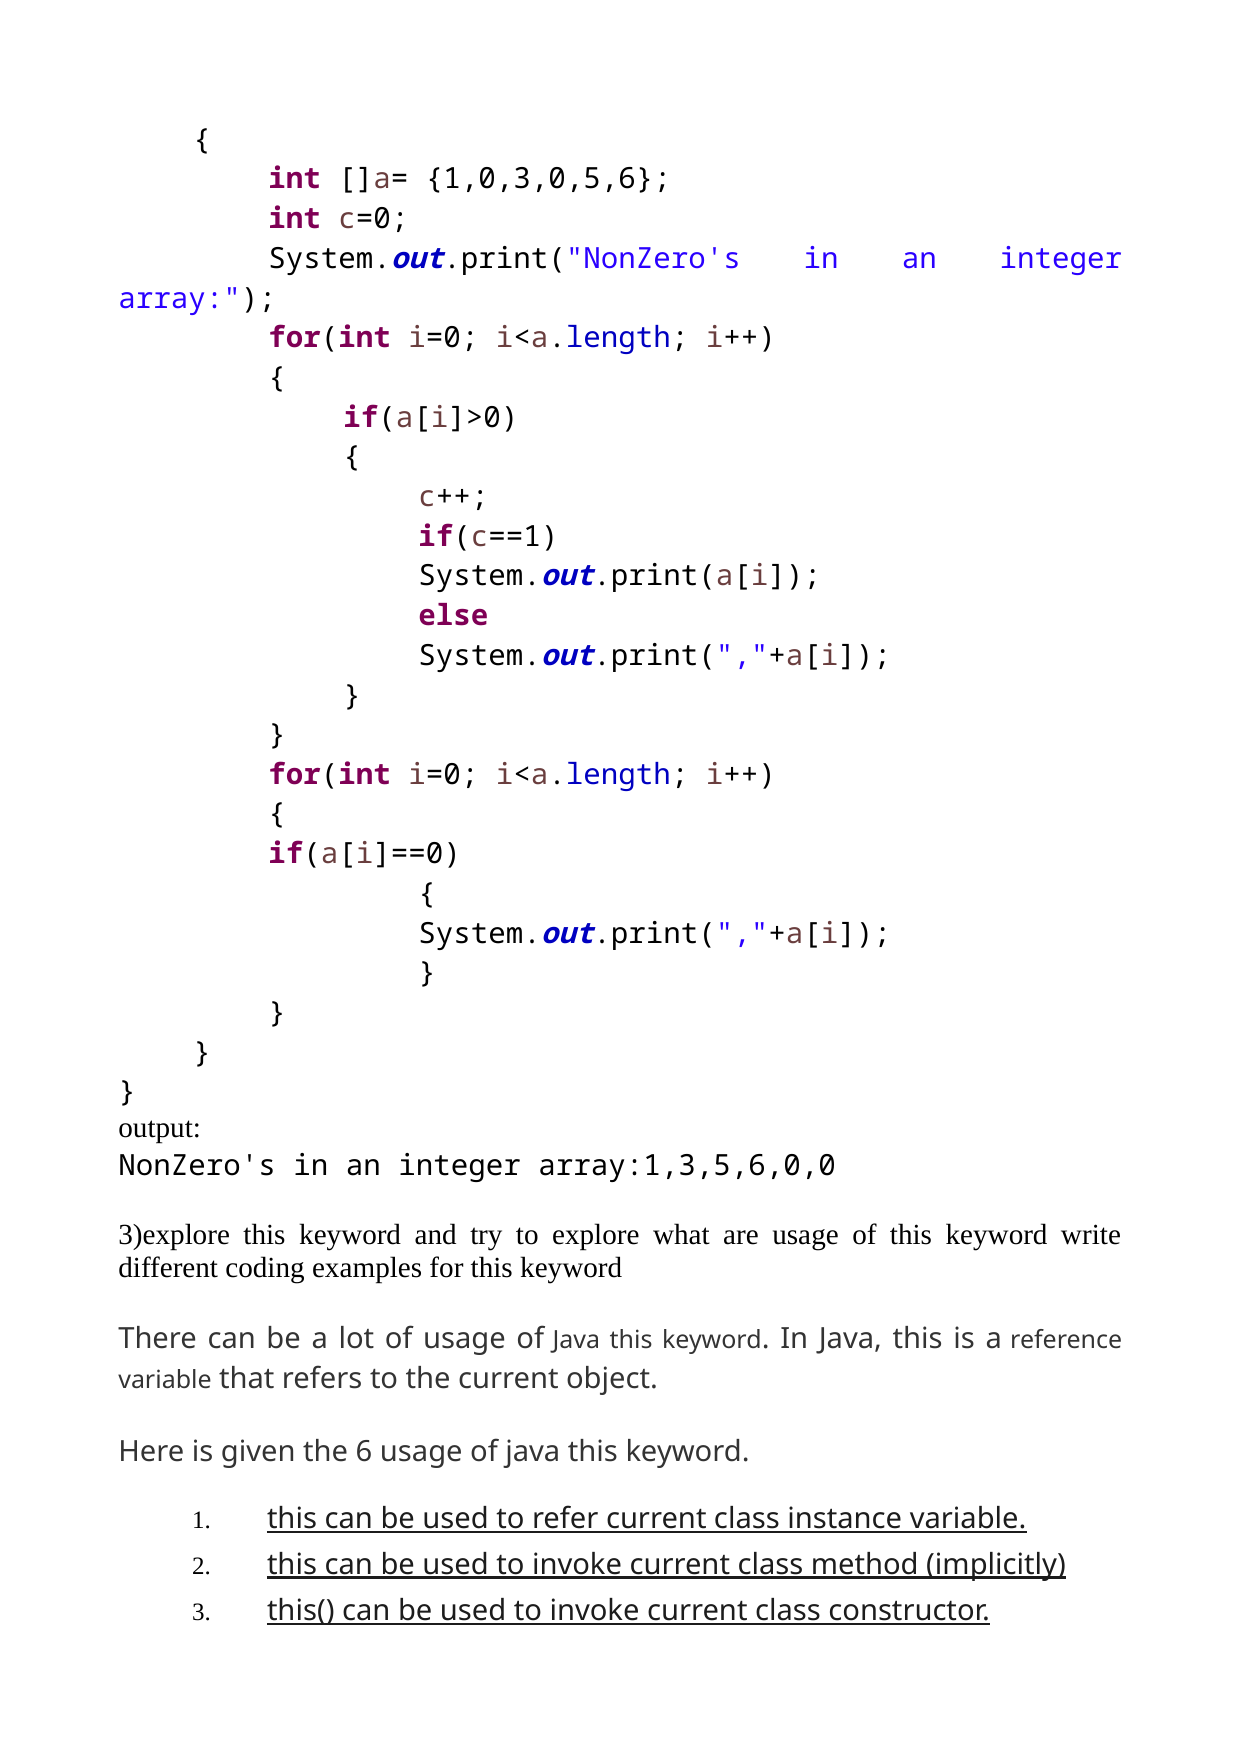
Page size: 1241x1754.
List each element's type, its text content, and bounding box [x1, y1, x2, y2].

text output: [118, 1110, 1122, 1144]
list this can be used to invoke current class method (implicitly) [192, 1543, 1122, 1583]
text { [118, 793, 1122, 832]
text for(int i=0; i<a.length; i++) [118, 317, 1122, 356]
text } [118, 713, 1122, 753]
text } [118, 952, 1122, 991]
text System.out.print(a[i]); [118, 555, 1122, 594]
text Here is given the 6 usage of java this keyword. [118, 1431, 1122, 1470]
text System.out.print("NonZero's in an integer array:"); [118, 237, 1122, 317]
text { [118, 872, 1122, 912]
text System.out.print(","+a[i]); [118, 912, 1122, 952]
list this can be used to refer current class instance variable. [192, 1497, 1122, 1537]
text if(c==1) [118, 515, 1122, 555]
text } [118, 674, 1122, 713]
list this() can be used to invoke current class constructor. [192, 1589, 1122, 1629]
text { [118, 356, 1122, 396]
text else [118, 594, 1122, 634]
text c++; [118, 475, 1122, 515]
text int c=0; [118, 197, 1122, 237]
text for(int i=0; i<a.length; i++) [118, 753, 1122, 793]
text System.out.print(","+a[i]); [118, 634, 1122, 674]
text } [118, 1071, 1122, 1110]
text int []a= {1,0,3,0,5,6}; [118, 158, 1122, 197]
text if(a[i]>0) [118, 396, 1122, 436]
text { [118, 436, 1122, 475]
text } [118, 1031, 1122, 1071]
text } [118, 991, 1122, 1031]
text NonZero's in an integer array:1,3,5,6,0,0 [118, 1144, 1122, 1183]
text if(a[i]==0) [118, 832, 1122, 872]
text 3)explore this keyword and try to explore what are usage of this keyword write different coding examples for this keyword [118, 1217, 1122, 1284]
text There can be a lot of usage of Java this keyword. In Java, this is a reference variable that refers to the current object. [118, 1318, 1122, 1397]
text { [118, 118, 1122, 158]
